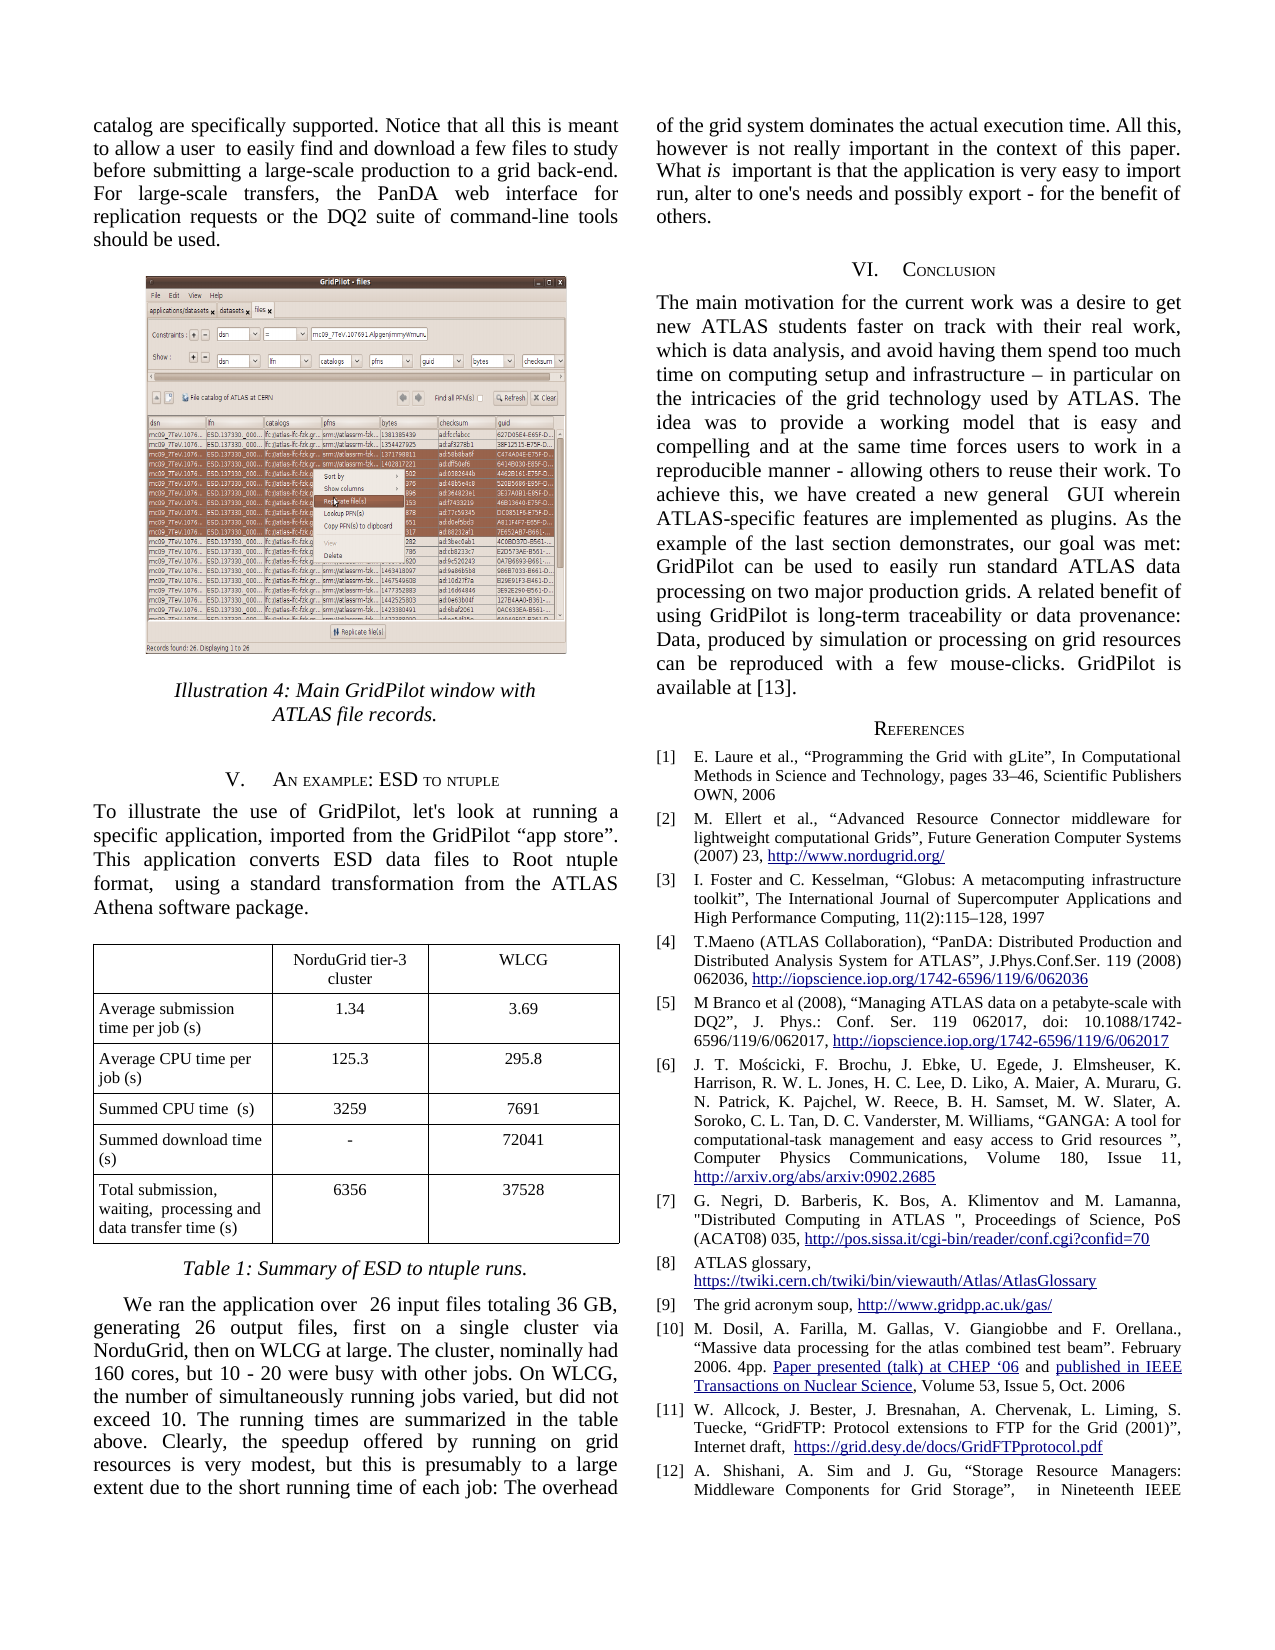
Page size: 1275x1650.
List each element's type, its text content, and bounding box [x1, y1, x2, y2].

list M. Ellert et al., “Advanced Resource Connector middleware for lightweight computational Grids”, Future Generation Computer Systems (2007) 23, http://www.nordugrid.org/ [656, 809, 1182, 866]
table_cell 3.69 [429, 994, 619, 1043]
list I. Foster and C. Kesselman, “Globus: A metacomputing infrastructure toolkit”, The International Journal of Supercomputer Applications and High Performance Computing, 11(2):115–128, 1997 [656, 871, 1182, 927]
table_cell Summed CPU time (s) [94, 1094, 272, 1124]
table_header NorduGrid tier-3 cluster [273, 945, 428, 993]
list E. Laure et al., “Programming the Grid with gLite”, In Computational Methods in Science and Technology, pages 33–46, Scientific Publishers OWN, 2006 [656, 748, 1182, 804]
list M. Dosil, A. Farilla, M. Gallas, V. Giangiobbe and F. Orellana., “Massive data processing for the atlas combined test beam”. February 2006. 4pp. Paper presented (talk) at CHEP ‘06 and published in IEEE Transactions on Nuclear Science, Volume 53, Issue 5, Oct. 2006 [656, 1320, 1182, 1395]
text Illustration 4: Main GridPilot window with ATLAS file records. [146, 654, 566, 726]
table_header [94, 945, 272, 993]
subtitle References [656, 716, 1182, 739]
list The grid acronym soup, http://www.gridpp.ac.uk/gas/ [656, 1296, 1182, 1314]
table_header WLCG [429, 945, 619, 993]
subtitle Conclusion [656, 257, 1182, 281]
text To illustrate the use of GridPilot, let's look at running a specific application, imported from the GridPilot “app store”. This application converts ESD data files to Root ntuple format, using a standard transformation from the ATLAS Athena software package. [93, 799, 619, 919]
text catalog are specifically supported. Notice that all this is meant to allow a user to easily find and download a few files to study before submitting a large-scale production to a grid back-end. For large-scale transfers, the PanDA web interface for replication requests or the DQ2 suite of command-line tools should be used. [93, 112, 619, 251]
text of the grid system dominates the actual execution time. All this, however is not really important in the context of this paper. What is important is that the application is very easy to import run, alter to one's needs and possibly export - for the benefit of others. [656, 112, 1182, 228]
list A. Shishani, A. Sim and J. Gu, “Storage Resource Managers: Middleware Components for Grid Storage”, in Nineteenth IEEE [656, 1461, 1182, 1499]
table_cell 295.8 [429, 1044, 619, 1093]
list J. T. Mościcki, F. Brochu, J. Ebke, U. Egede, J. Elmsheuser, K. Harrison, R. W. L. Jones, H. C. Lee, D. Liko, A. Maier, A. Muraru, G. N. Patrick, K. Pajchel, W. Reece, B. H. Samset, M. W. Slater, A. Soroko, C. L. Tan, D. C. Vanderster, M. Williams, “GANGA: A tool for computational-task management and easy access to Grid resources ”, Computer Physics Communications, Volume 180, Issue 11, http://arxiv.org/abs/arxiv:0902.2685 [656, 1055, 1182, 1186]
table_cell 1.34 [273, 994, 428, 1043]
table_cell 125.3 [273, 1044, 428, 1093]
table_cell - [273, 1125, 428, 1174]
list W. Allcock, J. Bester, J. Bresnahan, A. Chervenak, L. Liming, S. Tuecke, “GridFTP: Protocol extensions to FTP for the Grid (2001)”, Internet draft, https://grid.desy.de/docs/GridFTPprotocol.pdf [656, 1400, 1182, 1456]
subtitle An example: ESD to ntuple [93, 767, 619, 791]
text Table 1: Summary of ESD to ntuple runs. [93, 1255, 619, 1279]
table_cell 72041 [429, 1125, 619, 1174]
picture [145, 276, 567, 654]
table_cell Average CPU time per job (s) [94, 1044, 272, 1093]
table_cell 6356 [273, 1175, 428, 1243]
list G. Negri, D. Barberis, K. Bos, A. Klimentov and M. Lamanna, "Distributed Computing in ATLAS ", Proceedings of Science, PoS (ACAT08) 035, http://pos.sissa.it/cgi-bin/reader/conf.cgi?confid=70 [656, 1192, 1182, 1248]
list ATLAS glossary, https://twiki.cern.ch/twiki/bin/viewauth/Atlas/AtlasGlossary [656, 1253, 1182, 1291]
list M Branco et al (2008), “Managing ATLAS data on a petabyte-scale with DQ2”, J. Phys.: Conf. Ser. 119 062017, doi: 10.1088/1742-6596/119/6/062017, http://iopscience.iop.org/1742-6596/119/6/062017 [656, 994, 1182, 1050]
text The main motivation for the current work was a desire to get new ATLAS students faster on track with their real work, which is data analysis, and avoid having them spend too much time on computing setup and infrastructure – in particular on the intricacies of the grid technology used by ATLAS. The idea was to provide a working model that is easy and compelling and at the same time forces users to work in a reproducible manner - allowing others to reuse their work. To achieve this, we have created a new general GUI wherein ATLAS-specific features are implemented as plugins. As the example of the last section demonstrates, our goal was met: GridPilot can be used to easily run standard ATLAS data processing on two major production grids. A related benefit of using GridPilot is long-term traceability or data provenance: Data, produced by simulation or processing on grid resources can be reproduced with a few mouse-clicks. GridPilot is available at [13]. [656, 290, 1182, 699]
list T.Maeno (ATLAS Collaboration), “PanDA: Distributed Production and Distributed Analysis System for ATLAS”, J.Phys.Conf.Ser. 119 (2008) 062036, http://iopscience.iop.org/1742-6596/119/6/062036 [656, 932, 1182, 988]
table_cell 37528 [429, 1175, 619, 1243]
table_cell 3259 [273, 1094, 428, 1124]
table_cell Summed download time (s) [94, 1125, 272, 1174]
table_cell 7691 [429, 1094, 619, 1124]
table_cell Total submission, waiting, processing and data transfer time (s) [94, 1175, 272, 1243]
table_cell Average submission time per job (s) [94, 994, 272, 1043]
text We ran the application over 26 input files totaling 36 GB, generating 26 output files, first on a single cluster via NorduGrid, then on WLCG at large. The cluster, nominally had 160 cores, but 10 - 20 were busy with other jobs. On WLCG, the number of simultaneously running jobs varied, but did not exceed 10. The running times are summarized in the table above. Clearly, the speedup offered by running on grid resources is very modest, but this is presumably to a large extent due to the short running time of each job: The overhead [93, 1292, 619, 1499]
